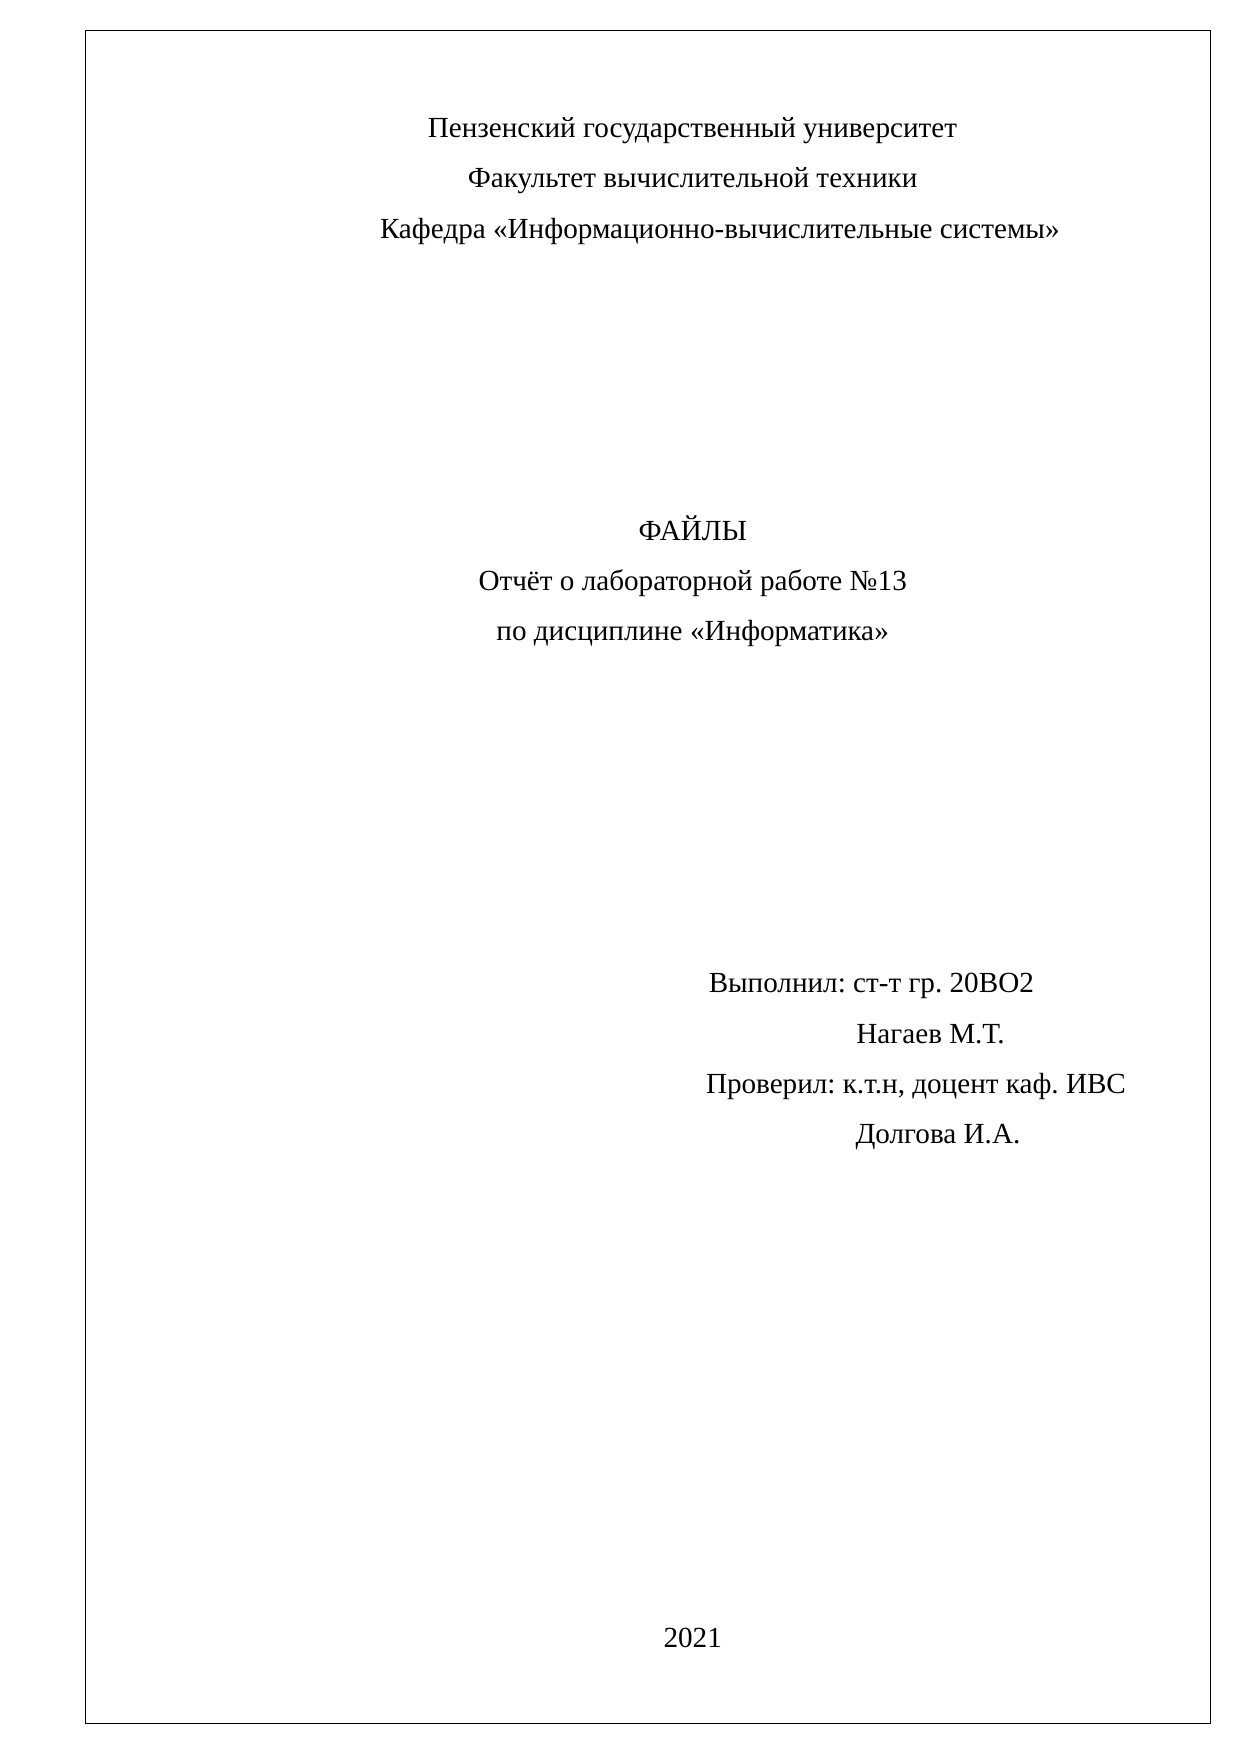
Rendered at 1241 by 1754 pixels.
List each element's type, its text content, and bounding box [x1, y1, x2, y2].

text Долгова И.А. [204, 1117, 1181, 1150]
text Кафедра «Информационно-вычислительные системы» [204, 211, 1181, 244]
text Отчёт о лабораторной работе №13 [204, 563, 1181, 597]
text Проверил: к.т.н, доцент каф. ИВС [204, 1066, 1181, 1100]
text Пензенский государственный университет [204, 110, 1181, 144]
text Факультет вычислительной техники [204, 161, 1181, 194]
text 2021 [204, 1620, 1181, 1653]
text ФАЙЛЫ [204, 513, 1181, 546]
text по дисциплине «Информатика» [204, 613, 1181, 647]
text Выполнил: ст-т гр. 20ВО2 [204, 966, 1181, 999]
text Нагаев М.Т. [204, 1016, 1181, 1049]
